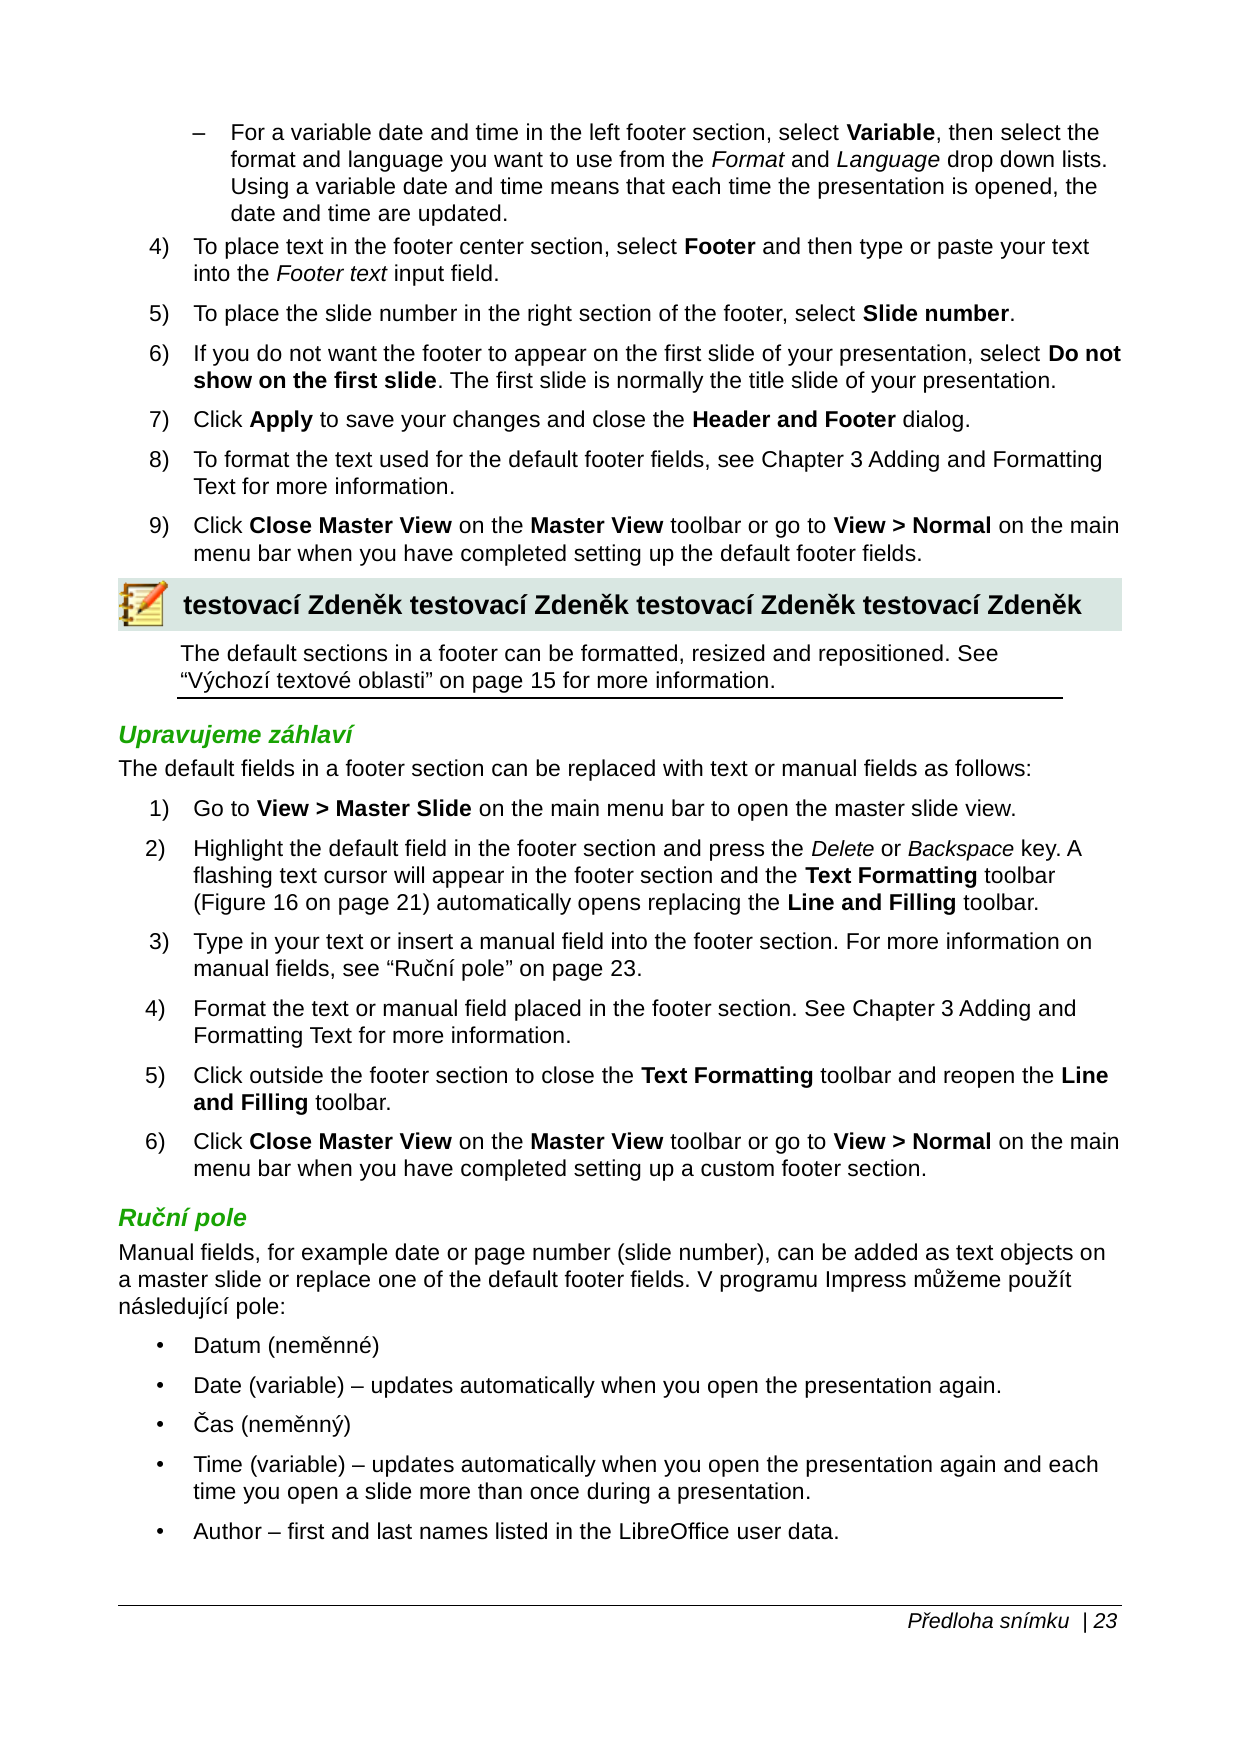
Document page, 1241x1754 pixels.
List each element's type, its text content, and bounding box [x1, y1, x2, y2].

list To place text in the footer center section, select Footer and then type or paste your text into the Footer text input field. [169, 233, 1122, 287]
list Highlight the default field in the footer section and press the Delete or Backspace key. A flashing text cursor will appear in the footer section and the Text Formatting toolbar (Figure 16 on page 19) automatically opens replacing the Line and Filling toolbar. [165, 834, 1122, 915]
list Datum (neměnné) [156, 1332, 1122, 1359]
list Date (variable) – updates automatically when you open the presentation again. [156, 1371, 1122, 1398]
list Author – first and last names listed in the LibreOffice user data. [156, 1517, 1122, 1544]
text The default fields in a footer section can be replaced with text or manual fields as follows: [118, 755, 1122, 782]
list Format the text or manual field placed in the footer section. See Chapter 3 Adding and Formatting Text for more information. [165, 994, 1122, 1048]
subtitle Upravujeme záhlaví [118, 719, 1122, 748]
text Manual fields, for example date or page number (slide number), can be added as text objects on a master slide or replace one of the default footer fields. V programu Impress můžeme použít následující pole: [118, 1238, 1122, 1319]
subtitle Ruční pole [118, 1202, 1122, 1232]
list Time (variable) – updates automatically when you open the presentation again and each time you open a slide more than once during a presentation. [156, 1450, 1122, 1504]
list Click Close Master View on the Master View toolbar or go to View > Normal on the main menu bar when you have completed setting up the default footer fields. [169, 512, 1122, 566]
list Click Close Master View on the Master View toolbar or go to View > Normal on the main menu bar when you have completed setting up a custom footer section. [165, 1128, 1122, 1182]
list To place the slide number in the right section of the footer, select Slide number. [169, 299, 1122, 326]
subtitle testovací Zdeněk testovací Zdeněk testovací Zdeněk testovací Zdeněk [118, 578, 1122, 631]
list To format the text used for the default footer fields, see Chapter 3 Adding and Formatting Text for more information. [169, 445, 1122, 499]
list Čas (neměnný) [156, 1411, 1122, 1438]
list Go to View > Master Slide on the main menu bar to open the master slide view. [169, 794, 1122, 821]
list Click outside the footer section to close the Text Formatting toolbar and reopen the Line and Filling toolbar. [165, 1061, 1122, 1115]
list Click Apply to save your changes and close the Header and Footer dialog. [169, 406, 1122, 433]
list Type in your text or insert a manual field into the footer section. For more information on manual fields, see “Manual fields” on page 20. [169, 928, 1122, 982]
list For a variable date and time in the left footer section, select Variable, then select the format and language you want to use from the Format and Language drop down lists. Using a variable date and time means that each time the presentation is opened, the date and time are updated. [192, 118, 1122, 226]
list If you do not want the footer to appear on the first slide of your presentation, select Do not show on the first slide. The first slide is normally the title slide of your presentation. [169, 339, 1122, 393]
picture [119, 579, 170, 630]
text The default sections in a footer can be formatted, resized and repositioned. See “Default text areas” on page 13 for more information. [177, 637, 1063, 697]
